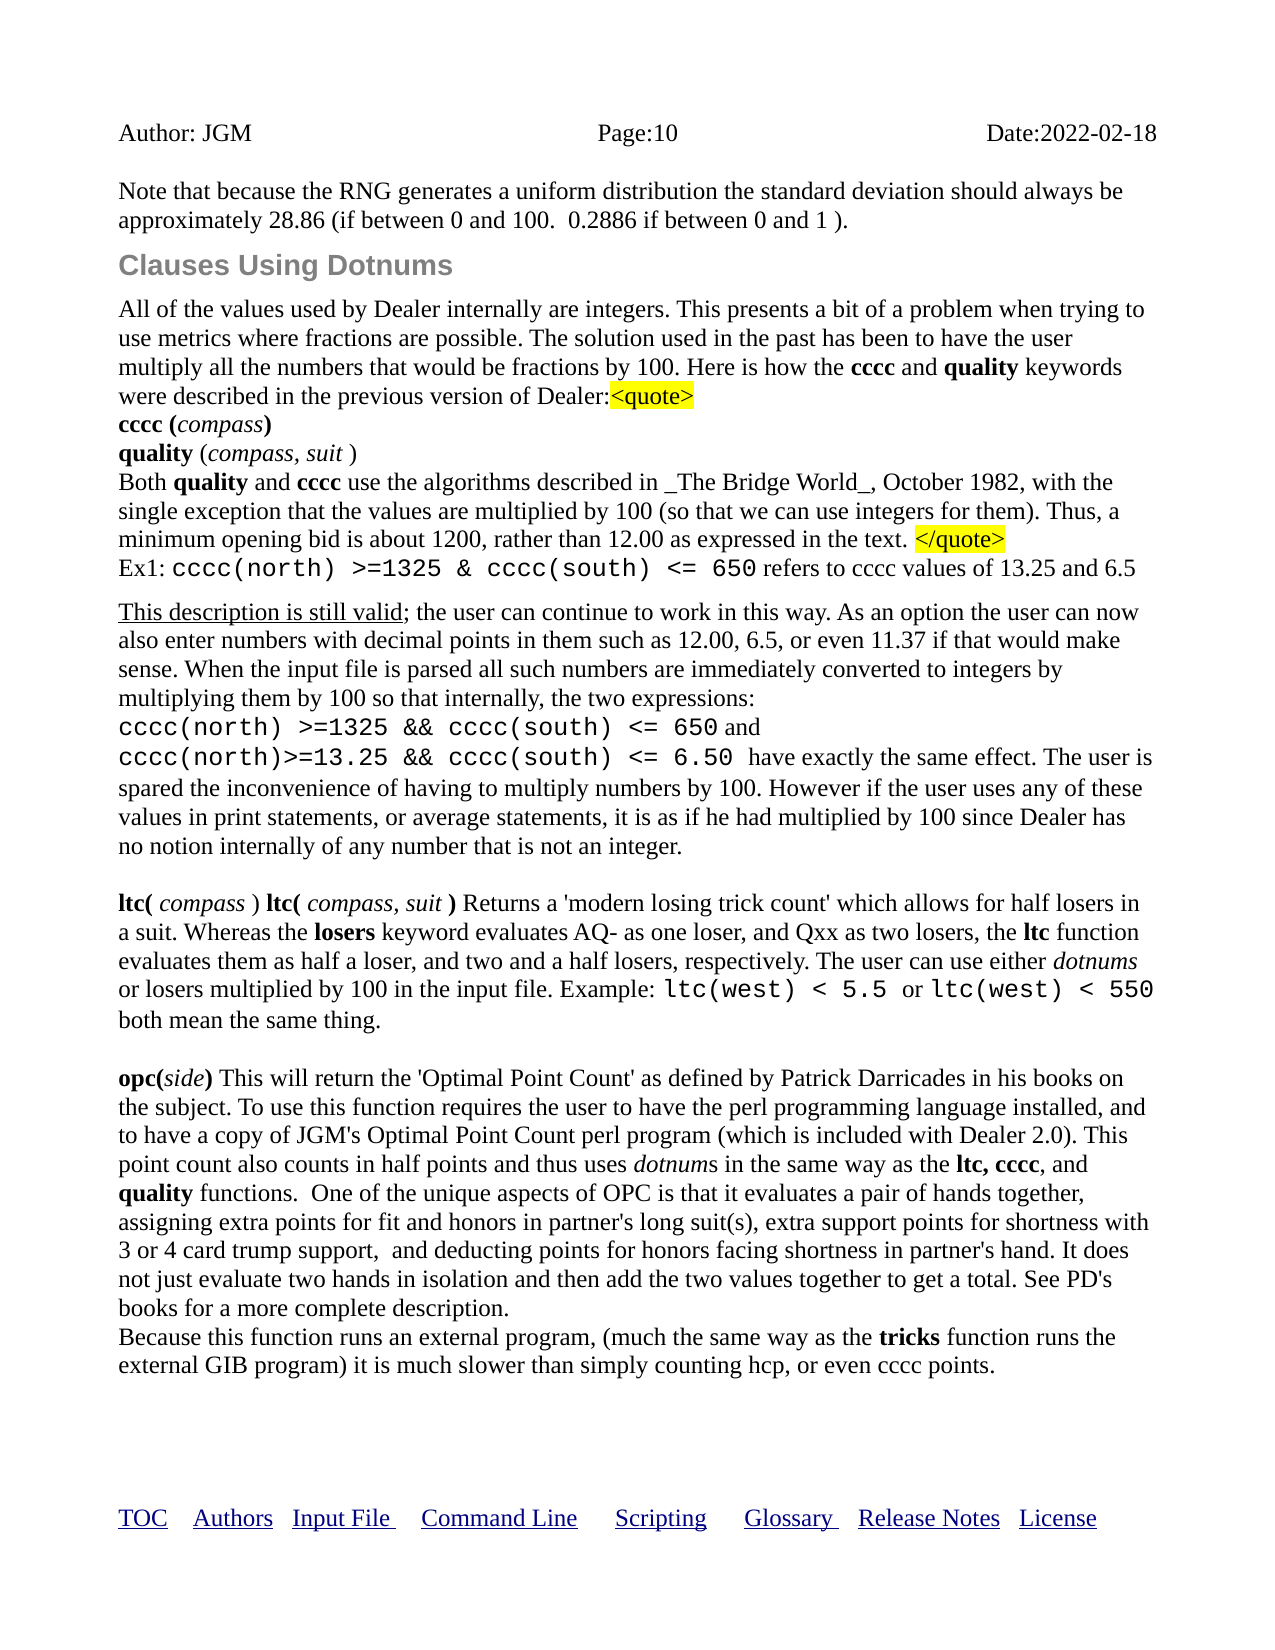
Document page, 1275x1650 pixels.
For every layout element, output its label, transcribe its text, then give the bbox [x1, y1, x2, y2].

text cccc(north)>=13.25 && cccc(south) <= 6.50 have exactly the same effect. The user is spared the inconvenience of having to multiply numbers by 100. However if the user uses any of these values in print statements, or average statements, it is as if he had multiplied by 100 since Dealer has no notion internally of any number that is not an integer. [118, 742, 1157, 859]
text ltc( compass ) ltc( compass, suit ) Returns a 'modern losing trick count' which allows for half losers in a suit. Whereas the losers keyword evaluates AQ- as one loser, and Qxx as two losers, the ltc function evaluates them as half a loser, and two and a half losers, respectively. The user can use either dotnums or losers multiplied by 100 in the input file. Example: ltc(west) < 5.5 or ltc(west) < 550 both mean the same thing. [118, 888, 1157, 1034]
text opc(side) This will return the 'Optimal Point Count' as defined by Patrick Darricades in his books on the subject. To use this function requires the user to have the perl programming language installed, and to have a copy of JGM's Optimal Point Count perl program (which is included with Dealer 2.0). This point count also counts in half points and thus uses dotnums in the same way as the ltc, cccc, and quality functions. One of the unique aspects of OPC is that it evaluates a pair of hands together, assigning extra points for fit and honors in partner's long suit(s), extra support points for shortness with 3 or 4 card trump support, and deducting points for honors facing shortness in partner's hand. It does not just evaluate two hands in isolation and then add the two values together to get a total. See PD's books for a more complete description. [118, 1063, 1157, 1322]
subtitle Clauses Using Dotnums [118, 248, 1157, 282]
text This description is still valid; the user can continue to work in this way. As an option the user can now also enter numbers with decimal points in them such as 12.00, 6.5, or even 11.37 if that would make sense. When the input file is parsed all such numbers are immediately converted to integers by multiplying them by 100 so that internally, the two expressions: [118, 597, 1157, 712]
text cccc (compass) [118, 409, 1157, 438]
text All of the values used by Dealer internally are integers. This presents a bit of a problem when trying to use metrics where fractions are possible. The solution used in the past has been to have the user multiply all the numbers that would be fractions by 100. Here is how the cccc and quality keywords were described in the previous version of Dealer:<quote> [118, 294, 1157, 409]
text cccc(north) >=1325 && cccc(south) <= 650 and [118, 712, 1157, 742]
text quality (compass, suit ) Both quality and cccc use the algorithms described in _The Bridge World_, October 1982, with the single exception that the values are multiplied by 100 (so that we can use integers for them). Thus, a minimum opening bid is about 1200, rather than 12.00 as expressed in the text. </quote> [118, 438, 1157, 553]
text Because this function runs an external program, (much the same way as the tricks function runs the external GIB program) it is much slower than simply counting hcp, or even cccc points. [118, 1322, 1157, 1379]
text Note that because the RNG generates a uniform distribution the standard deviation should always be approximately 28.86 (if between 0 and 100. 0.2886 if between 0 and 1 ). [118, 176, 1157, 234]
text Ex1: cccc(north) >=1325 & cccc(south) <= 650 refers to cccc values of 13.25 and 6.5 [118, 553, 1157, 584]
